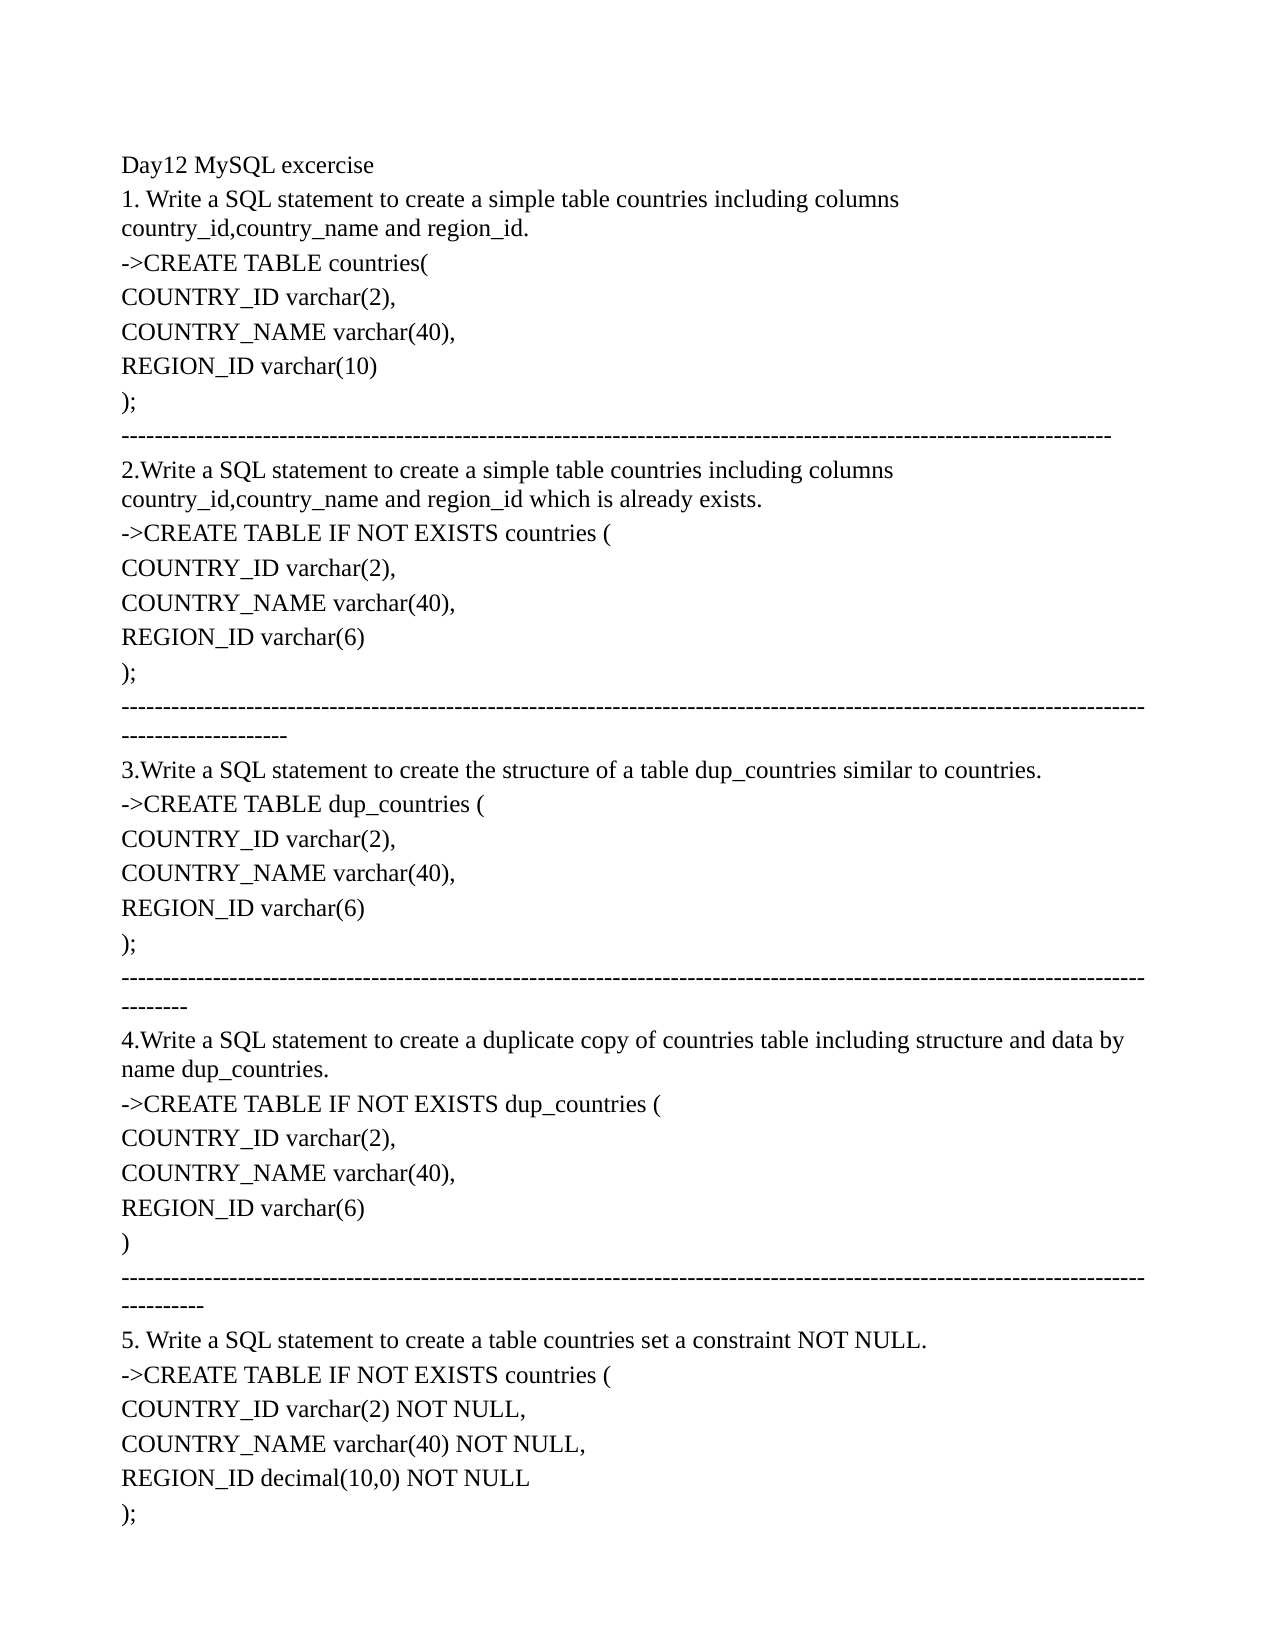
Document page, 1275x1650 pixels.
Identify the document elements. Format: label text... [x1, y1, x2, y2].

table_header ->CREATE TABLE IF NOT EXISTS dup_countries ( [118, 1086, 680, 1121]
table_header Day12 MySQL excercise [118, 147, 393, 181]
table_header ); [118, 1495, 154, 1530]
table_header COUNTRY_ID varchar(2), [118, 279, 413, 314]
table_header COUNTRY_NAME varchar(40), [118, 1155, 473, 1190]
table_header COUNTRY_ID varchar(2), [118, 1121, 413, 1155]
table_header 3.Write a SQL statement to create the structure of a table dup_countries similar to countries. [118, 752, 1063, 786]
table_header 2.Write a SQL statement to create a simple table countries including columns country_id,country_name and region_id which is already exists. [118, 452, 1157, 516]
table_header REGION_ID varchar(6) [118, 890, 382, 925]
table_header REGION_ID decimal(10,0) NOT NULL [118, 1461, 548, 1495]
table_header REGION_ID varchar(10) [118, 349, 394, 383]
table_header REGION_ID varchar(6) [118, 619, 382, 654]
table_header COUNTRY_ID varchar(2), [118, 550, 413, 585]
table_header ----------------------------------------------------------------------------------------------------------------------- [118, 418, 1130, 452]
table_header ); [118, 654, 154, 688]
table_header COUNTRY_NAME varchar(40), [118, 585, 473, 619]
table_header 1. Write a SQL statement to create a simple table countries including columns country_id,country_name and region_id. [118, 181, 1157, 245]
table_header ->CREATE TABLE countries( [118, 245, 447, 279]
table_header COUNTRY_ID varchar(2), [118, 821, 413, 856]
table_header ) [118, 1224, 147, 1259]
table_header COUNTRY_NAME varchar(40), [118, 314, 473, 348]
table_header ----------------------------------------------------------------------------------------------------------------------------------------------- [118, 689, 1157, 752]
table_header ); [118, 383, 154, 418]
table_header ------------------------------------------------------------------------------------------------------------------------------------- [118, 1259, 1157, 1322]
table_header COUNTRY_NAME varchar(40) NOT NULL, [118, 1426, 604, 1461]
table_header COUNTRY_ID varchar(2) NOT NULL, [118, 1391, 544, 1426]
table_header ->CREATE TABLE IF NOT EXISTS countries ( [118, 516, 630, 550]
table_header 4.Write a SQL statement to create a duplicate copy of countries table including structure and data by name dup_countries. [118, 1023, 1157, 1086]
table_header 5. Write a SQL statement to create a table countries set a constraint NOT NULL. [118, 1322, 949, 1357]
table_header ->CREATE TABLE IF NOT EXISTS countries ( [118, 1357, 630, 1391]
table_header REGION_ID varchar(6) [118, 1190, 382, 1224]
table_header ); [118, 925, 154, 959]
table_header ----------------------------------------------------------------------------------------------------------------------------------- [118, 959, 1157, 1023]
table_header COUNTRY_NAME varchar(40), [118, 856, 473, 890]
table_header ->CREATE TABLE dup_countries ( [118, 786, 503, 821]
